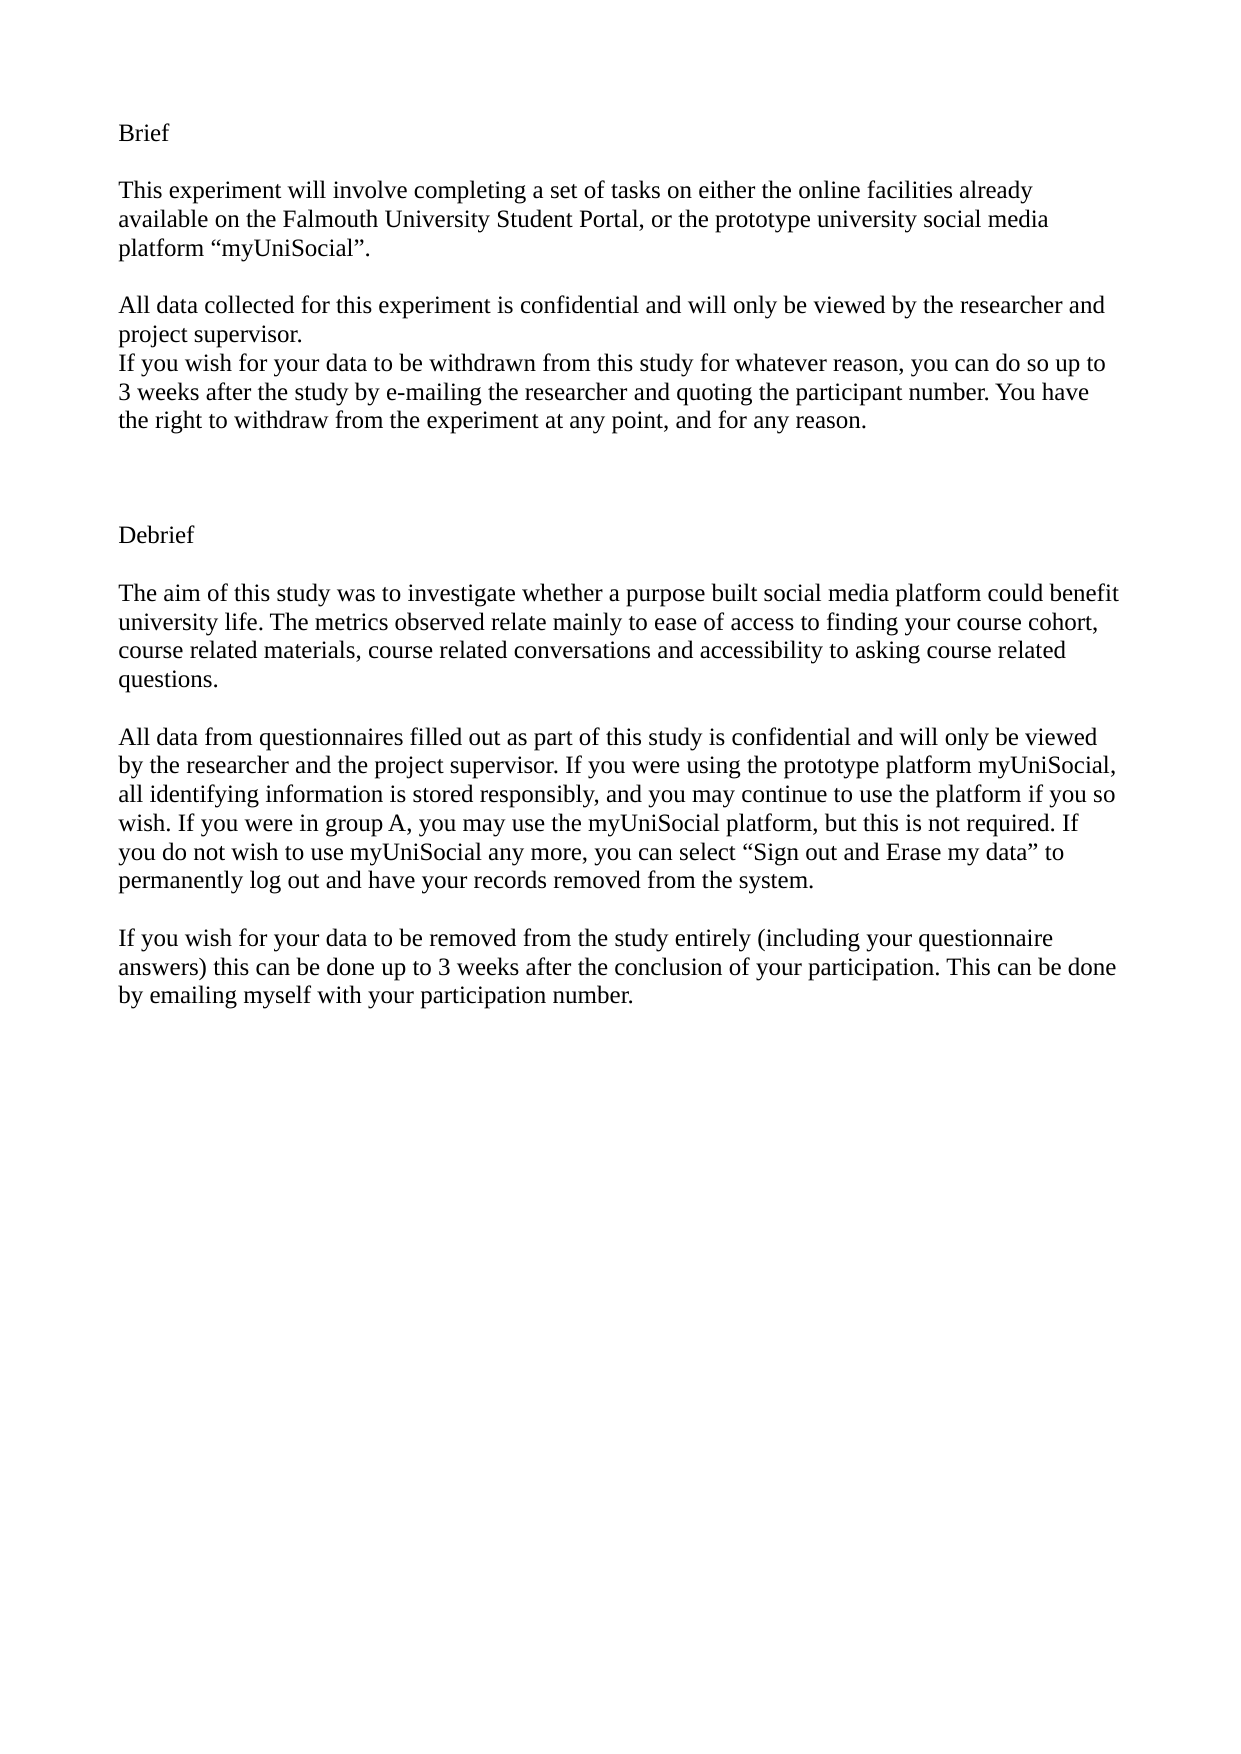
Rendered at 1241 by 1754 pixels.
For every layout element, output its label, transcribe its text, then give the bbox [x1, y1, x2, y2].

text If you wish for your data to be removed from the study entirely (including your questionnaire answers) this can be done up to 3 weeks after the conclusion of your participation. This can be done by emailing myself with your participation number. [118, 923, 1122, 1009]
text If you wish for your data to be withdrawn from this study for whatever reason, you can do so up to 3 weeks after the study by e-mailing the researcher and quoting the participant number. You have the right to withdraw from the experiment at any point, and for any reason. [118, 348, 1122, 434]
text Debrief [118, 521, 1122, 549]
text All data from questionnaires filled out as part of this study is confidential and will only be viewed by the researcher and the project supervisor. If you were using the prototype platform myUniSocial, all identifying information is stored responsibly, and you may continue to use the platform if you so wish. If you were in group A, you may use the myUniSocial platform, but this is not required. If you do not wish to use myUniSocial any more, you can select “Sign out and Erase my data” to permanently log out and have your records removed from the system. [118, 722, 1122, 894]
text All data collected for this experiment is confidential and will only be viewed by the researcher and project supervisor. [118, 291, 1122, 348]
text This experiment will involve completing a set of tasks on either the online facilities already available on the Falmouth University Student Portal, or the prototype university social media platform “myUniSocial”. [118, 176, 1122, 262]
text Brief [118, 118, 1122, 147]
text The aim of this study was to investigate whether a purpose built social media platform could benefit university life. The metrics observed relate mainly to ease of access to finding your course cohort, course related materials, course related conversations and accessibility to asking course related questions. [118, 578, 1122, 693]
